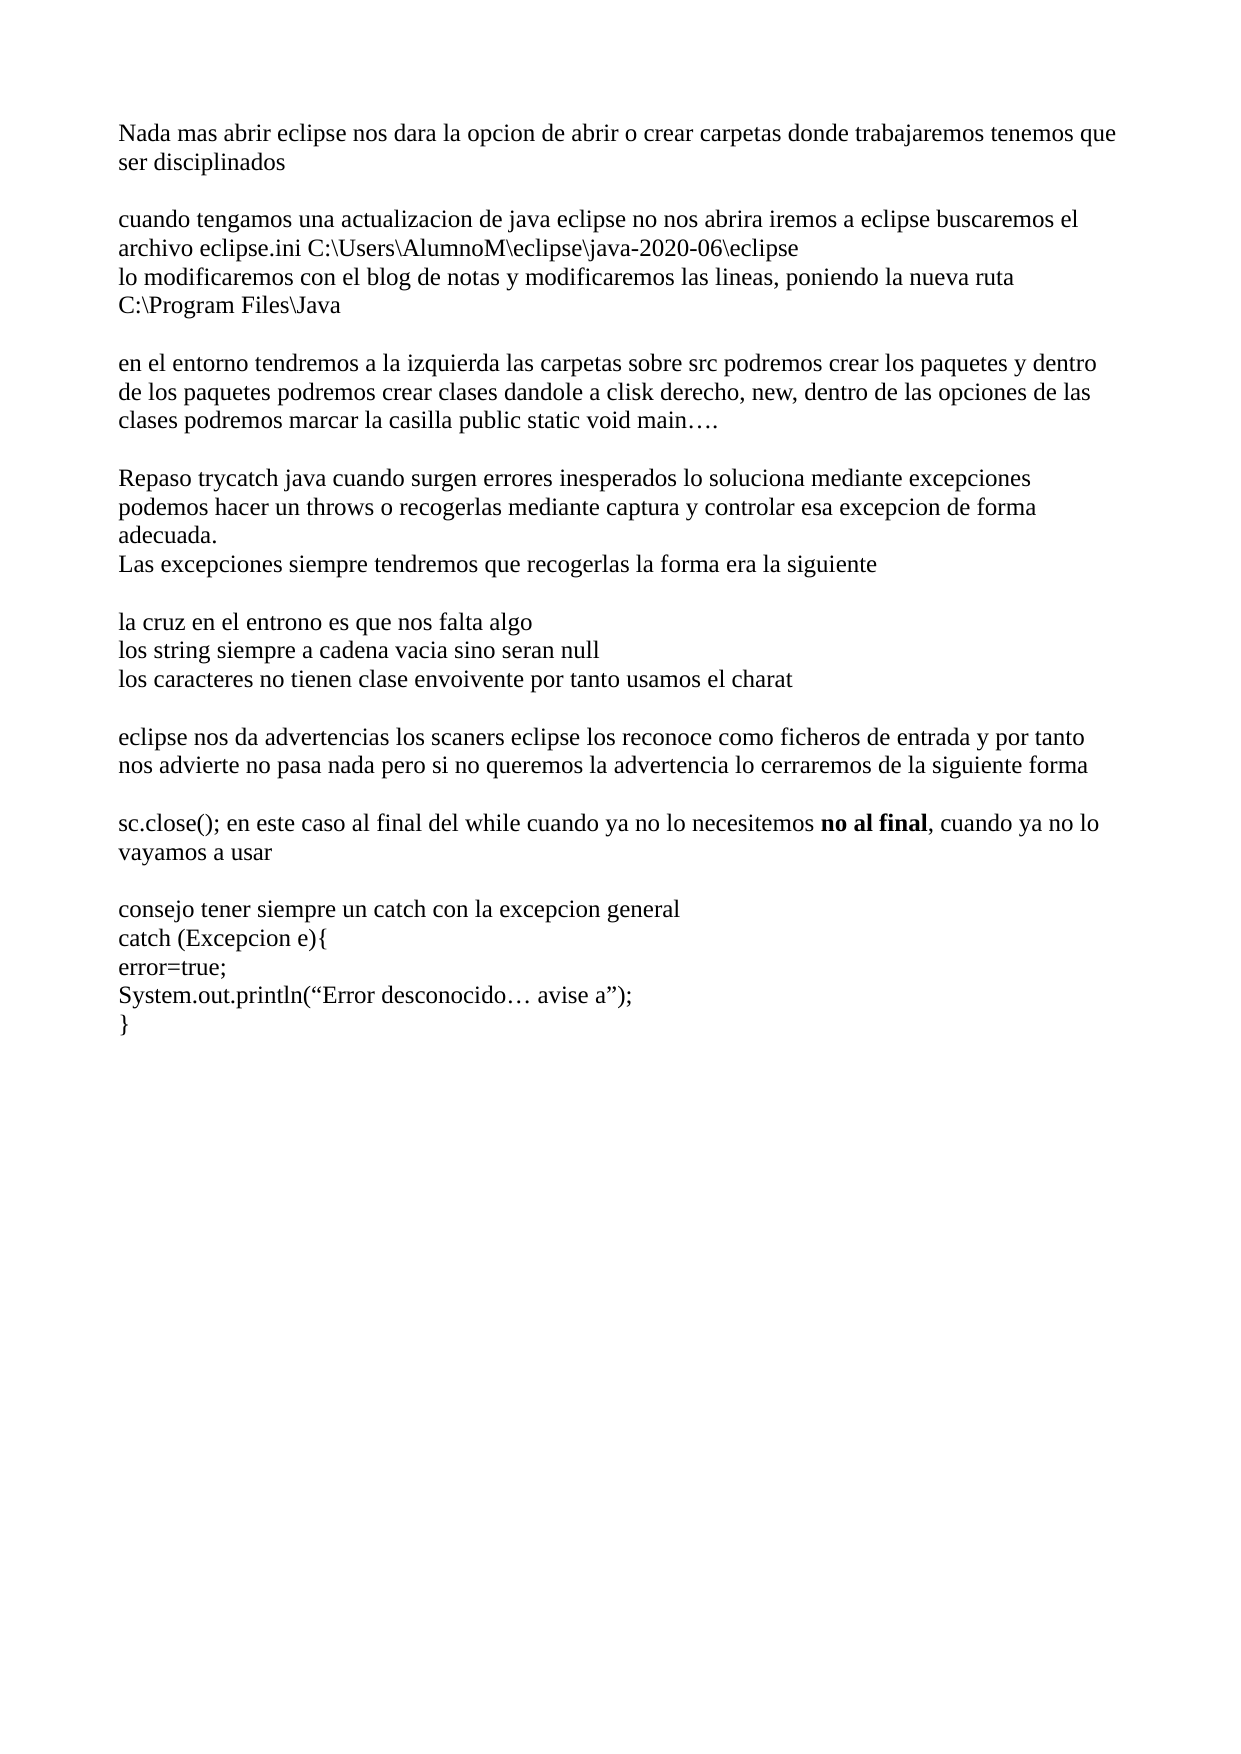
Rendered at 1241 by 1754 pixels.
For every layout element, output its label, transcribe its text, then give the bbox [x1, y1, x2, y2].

text sc.close(); en este caso al final del while cuando ya no lo necesitemos no al final, cuando ya no lo vayamos a usar [118, 808, 1122, 866]
text Nada mas abrir eclipse nos dara la opcion de abrir o crear carpetas donde trabajaremos tenemos que ser disciplinados [118, 118, 1122, 176]
text cuando tengamos una actualizacion de java eclipse no nos abrira iremos a eclipse buscaremos el archivo eclipse.ini C:\Users\AlumnoM\eclipse\java-2020-06\eclipse [118, 204, 1122, 262]
text en el entorno tendremos a la izquierda las carpetas sobre src podremos crear los paquetes y dentro de los paquetes podremos crear clases dandole a clisk derecho, new, dentro de las opciones de las clases podremos marcar la casilla public static void main…. [118, 348, 1122, 434]
text error=true; [118, 952, 1122, 981]
text Repaso trycatch java cuando surgen errores inesperados lo soluciona mediante excepciones podemos hacer un throws o recogerlas mediante captura y controlar esa excepcion de forma adecuada. [118, 463, 1122, 549]
text los string siempre a cadena vacia sino seran null [118, 636, 1122, 664]
text } [118, 1009, 1122, 1038]
text eclipse nos da advertencias los scaners eclipse los reconoce como ficheros de entrada y por tanto nos advierte no pasa nada pero si no queremos la advertencia lo cerraremos de la siguiente forma [118, 722, 1122, 779]
text consejo tener siempre un catch con la excepcion general [118, 894, 1122, 923]
text catch (Excepcion e){ [118, 923, 1122, 952]
text C:\Program Files\Java [118, 291, 1122, 319]
text los caracteres no tienen clase envoivente por tanto usamos el charat [118, 664, 1122, 693]
text la cruz en el entrono es que nos falta algo [118, 607, 1122, 636]
text System.out.println(“Error desconocido… avise a”); [118, 981, 1122, 1009]
text lo modificaremos con el blog de notas y modificaremos las lineas, poniendo la nueva ruta [118, 262, 1122, 291]
text Las excepciones siempre tendremos que recogerlas la forma era la siguiente [118, 549, 1122, 578]
